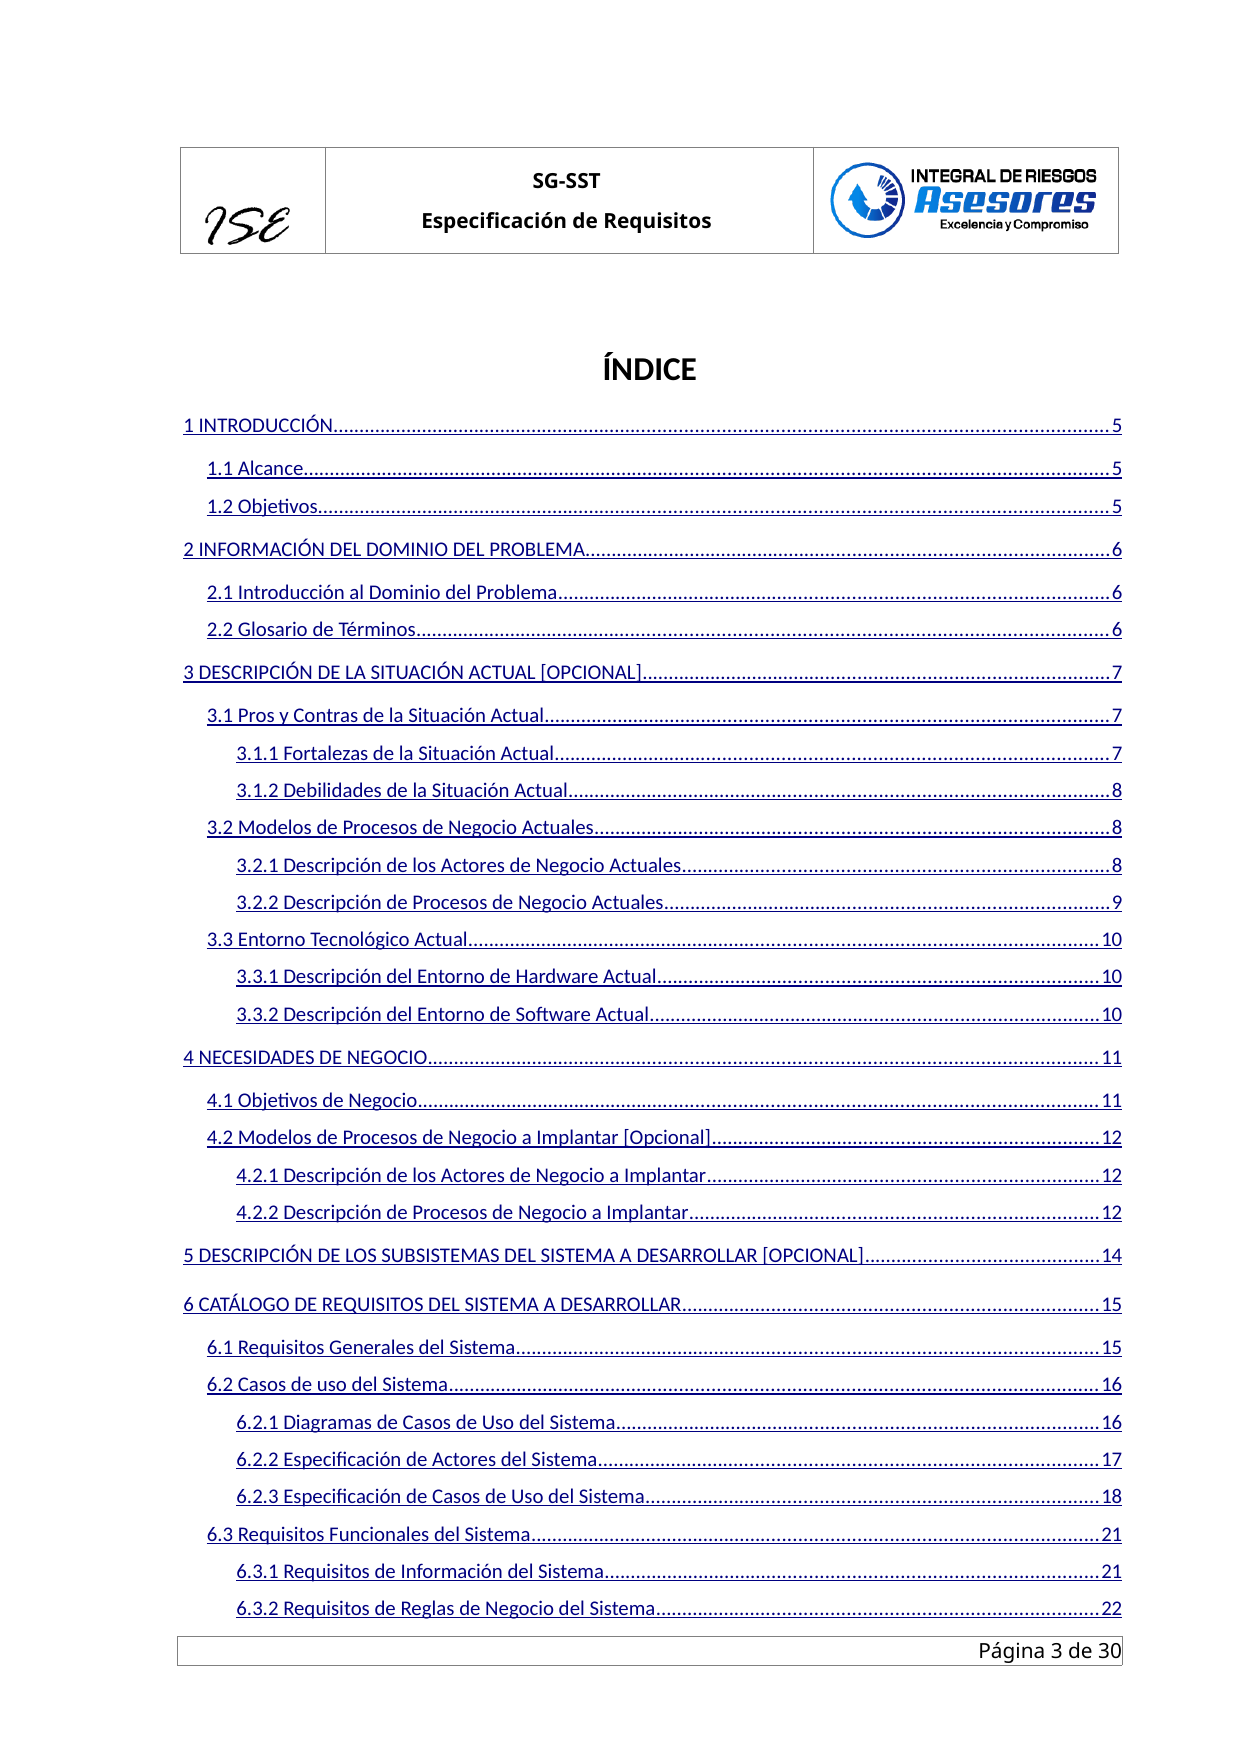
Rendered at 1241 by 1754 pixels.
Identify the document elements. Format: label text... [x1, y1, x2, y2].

text 3 DESCRIPCIÓN DE LA SITUACIÓN ACTUAL [OPCIONAL] 7 [183, 659, 1122, 681]
text 6.3.2 Requisitos de Reglas de Negocio del Sistema 22 [236, 1595, 1122, 1617]
text 4.2 Modelos de Procesos de Negocio a Implantar [Opcional] 12 [207, 1124, 1122, 1146]
text 6.2.2 Especificación de Actores del Sistema 17 [236, 1446, 1122, 1468]
text 3.1 Pros y Contras de la Situación Actual 7 [207, 703, 1122, 724]
text 3.3.2 Descripción del Entorno de Software Actual 10 [236, 1001, 1122, 1023]
text 3.1.2 Debilidades de la Situación Actual 8 [236, 777, 1122, 799]
text 2 INFORMACIÓN DEL DOMINIO DEL PROBLEMA 6 [183, 536, 1122, 558]
text 2.1 Introducción al Dominio del Problema 6 [207, 579, 1122, 601]
text 6.2.1 Diagramas de Casos de Uso del Sistema 16 [236, 1409, 1122, 1431]
text 6.3.1 Requisitos de Información del Sistema 21 [236, 1558, 1122, 1580]
text 3.3.1 Descripción del Entorno de Hardware Actual 10 [236, 964, 1122, 985]
text 3.1.1 Fortalezas de la Situación Actual 7 [236, 740, 1122, 762]
text 3.3 Entorno Tecnológico Actual 10 [207, 926, 1122, 948]
text 1.1 Alcance 5 [207, 456, 1122, 477]
text 3.2 Modelos de Procesos de Negocio Actuales 8 [207, 814, 1122, 836]
text 4.2.2 Descripción de Procesos de Negocio a Implantar 12 [236, 1199, 1122, 1221]
text 6.1 Requisitos Generales del Sistema 15 [207, 1334, 1122, 1356]
text 6.3 Requisitos Funcionales del Sistema 21 [207, 1521, 1122, 1543]
text 4.1 Objetivos de Negocio 11 [207, 1087, 1122, 1109]
text 1.2 Objetivos 5 [207, 493, 1122, 515]
text 4 NECESIDADES DE NEGOCIO 11 [183, 1044, 1122, 1066]
text 4.2.1 Descripción de los Actores de Negocio a Implantar 12 [236, 1162, 1122, 1184]
text 3.2.2 Descripción de Procesos de Negocio Actuales 9 [236, 889, 1122, 911]
subtitle ÍNDICE [177, 347, 1122, 388]
text 5 DESCRIPCIÓN DE LOS SUBSISTEMAS DEL SISTEMA A DESARROLLAR [OPCIONAL] 14 [183, 1242, 1122, 1264]
text 1 INTRODUCCIÓN 5 [183, 412, 1122, 434]
text 6.2 Casos de uso del Sistema 16 [207, 1372, 1122, 1393]
text 6.2.3 Especificación de Casos de Uso del Sistema 18 [236, 1483, 1122, 1505]
text 3.2.1 Descripción de los Actores de Negocio Actuales 8 [236, 852, 1122, 874]
text 2.2 Glosario de Términos 6 [207, 616, 1122, 638]
text 6 CATÁLOGO DE REQUISITOS DEL SISTEMA A DESARROLLAR 15 [183, 1291, 1122, 1313]
